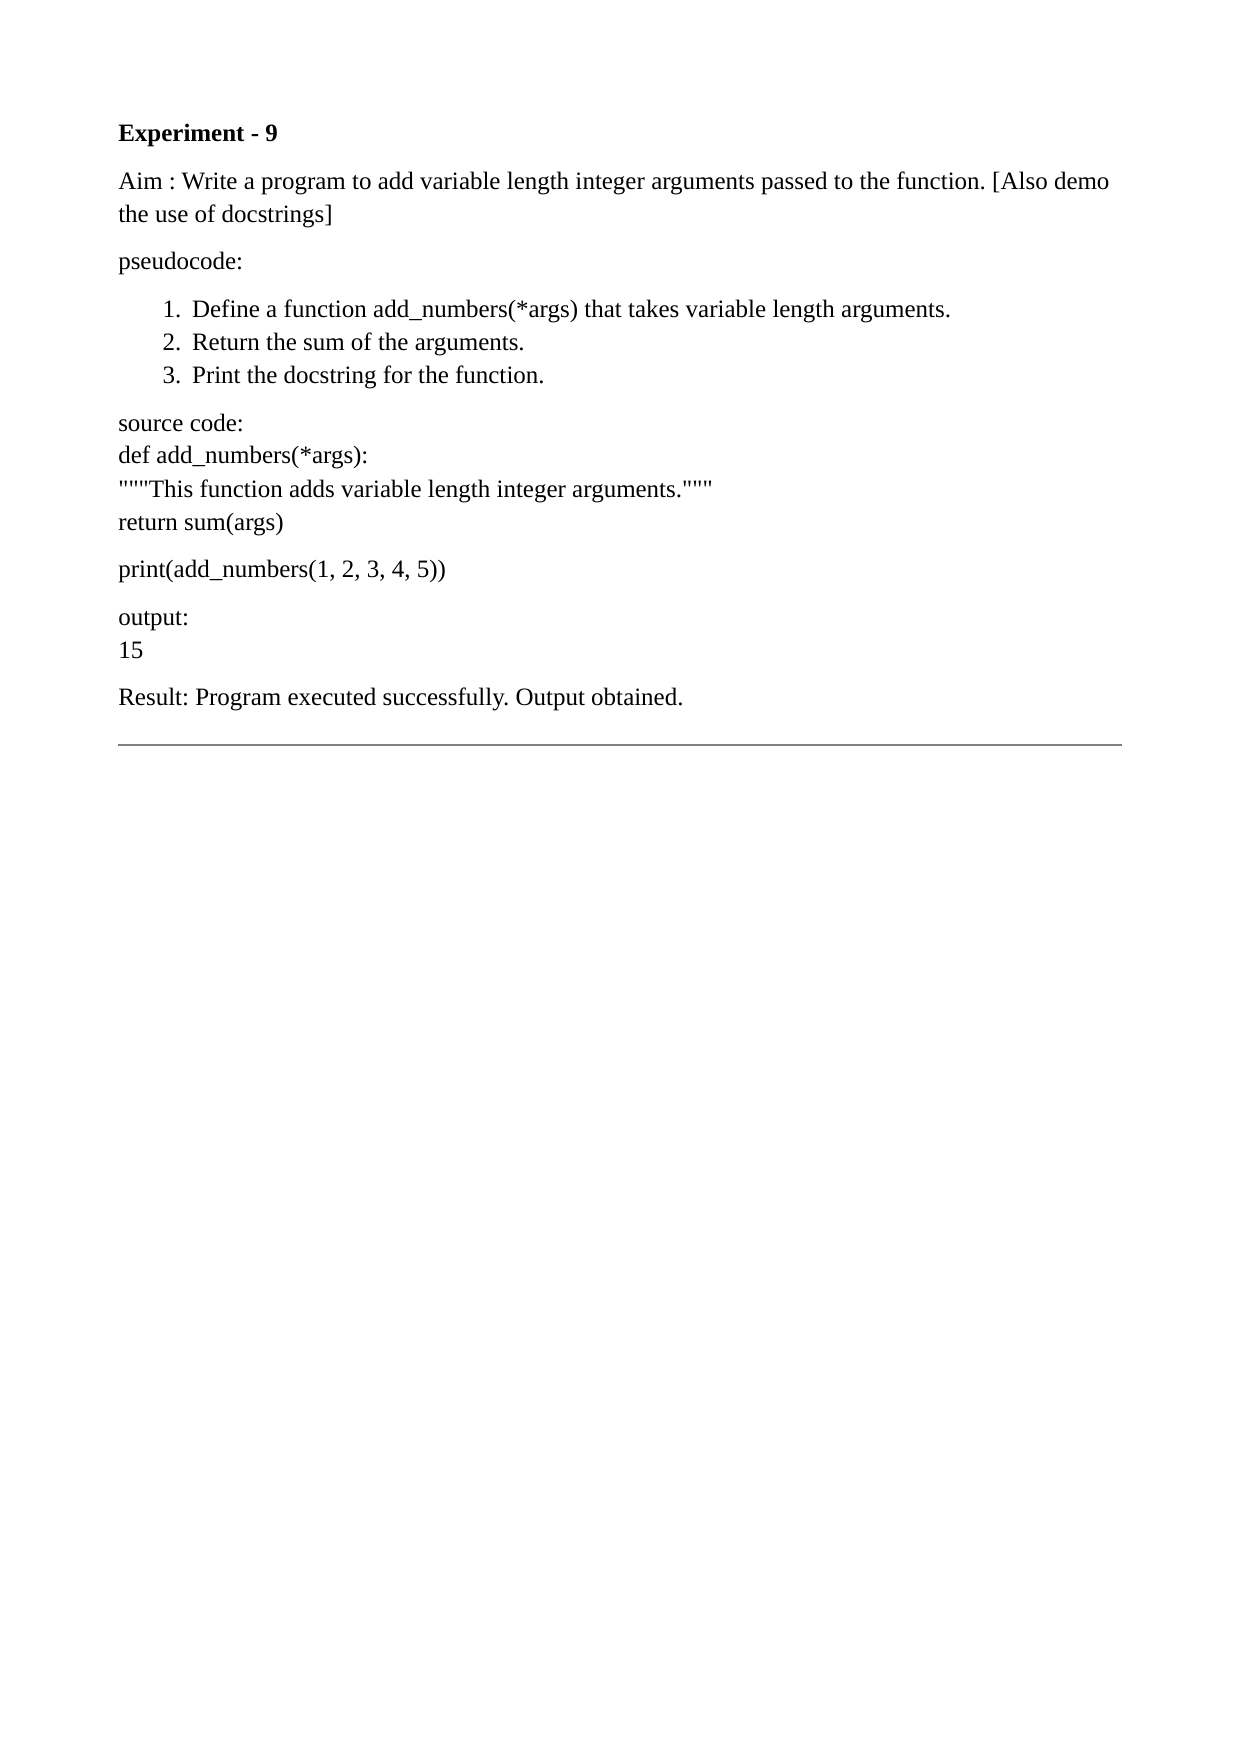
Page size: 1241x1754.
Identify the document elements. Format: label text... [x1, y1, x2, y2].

text pseudocode: [118, 246, 1122, 275]
text output: 15 [118, 602, 1122, 664]
text print(add_numbers(1, 2, 3, 4, 5)) [118, 554, 1122, 583]
text Aim : Write a program to add variable length integer arguments passed to the function. [Also demo the use of docstrings] [118, 166, 1122, 227]
text Experiment - 9 [118, 118, 1122, 147]
list Return the sum of the arguments. [162, 327, 1122, 356]
text Result: Program executed successfully. Output obtained. [118, 682, 1122, 711]
list Print the docstring for the function. [162, 360, 1122, 389]
list Define a function add_numbers(*args) that takes variable length arguments. [162, 294, 1122, 323]
text source code: def add_numbers(*args): """This function adds variable length integer arguments.""" return sum(args) [118, 408, 1122, 535]
